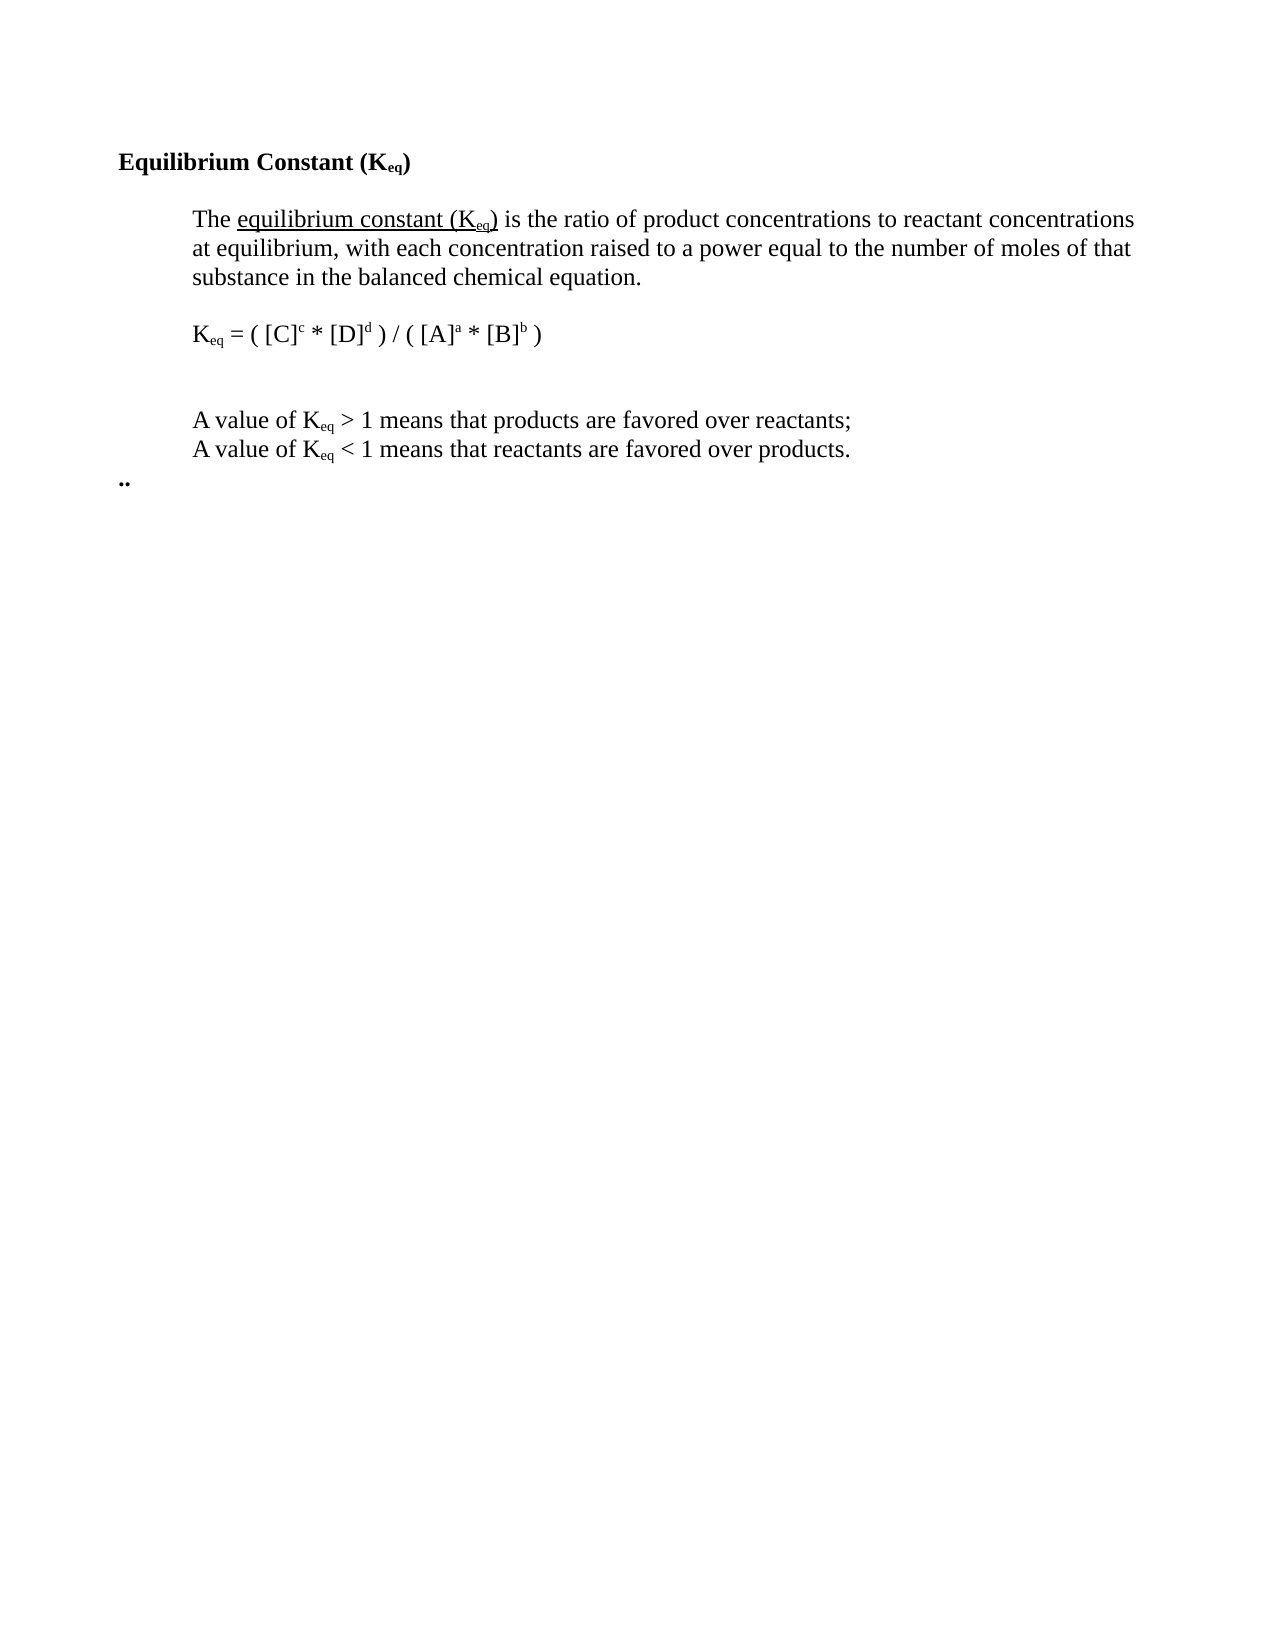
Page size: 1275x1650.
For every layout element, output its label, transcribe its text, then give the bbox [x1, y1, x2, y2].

text A value of Keq < 1 means that reactants are favored over products. [118, 434, 1157, 463]
text The equilibrium constant (Keq) is the ratio of product concentrations to reactant concentrations at equilibrium, with each concentration raised to a power equal to the number of moles of that substance in the balanced chemical equation. [118, 204, 1157, 291]
text Equilibrium Constant (Keq) [118, 147, 1157, 176]
text .. [118, 463, 1157, 492]
text Keq = ( [C]c * [D]d ) / ( [A]a * [B]b ) [118, 319, 1157, 348]
text A value of Keq > 1 means that products are favored over reactants; [118, 406, 1157, 434]
